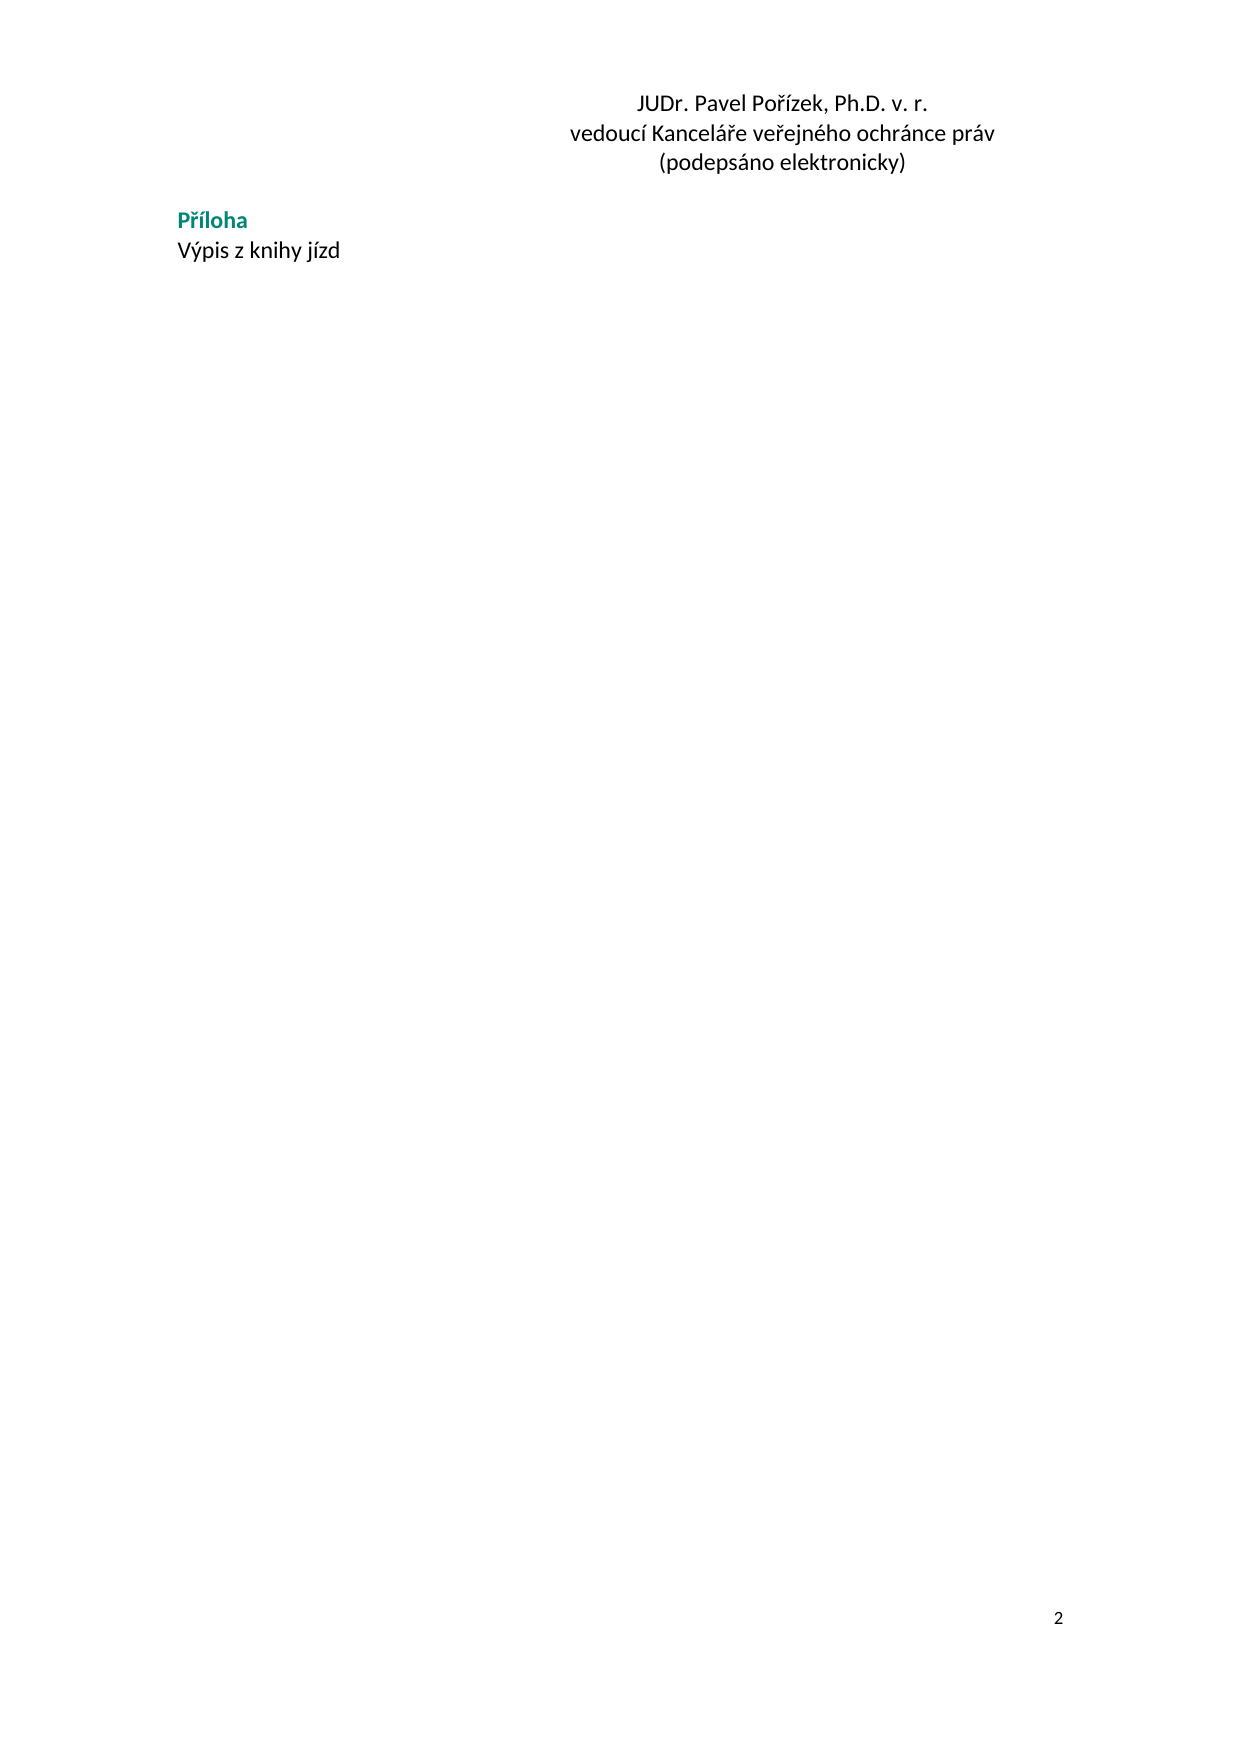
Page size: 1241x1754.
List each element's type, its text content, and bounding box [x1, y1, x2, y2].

text vedoucí Kanceláře veřejného ochránce práv [502, 118, 1063, 147]
text Výpis z knihy jízd [177, 235, 1063, 264]
text JUDr. Pavel Pořízek, Ph.D. v. r. [502, 88, 1063, 118]
text Příloha [177, 206, 1063, 235]
text (podepsáno elektronicky) [502, 147, 1063, 176]
